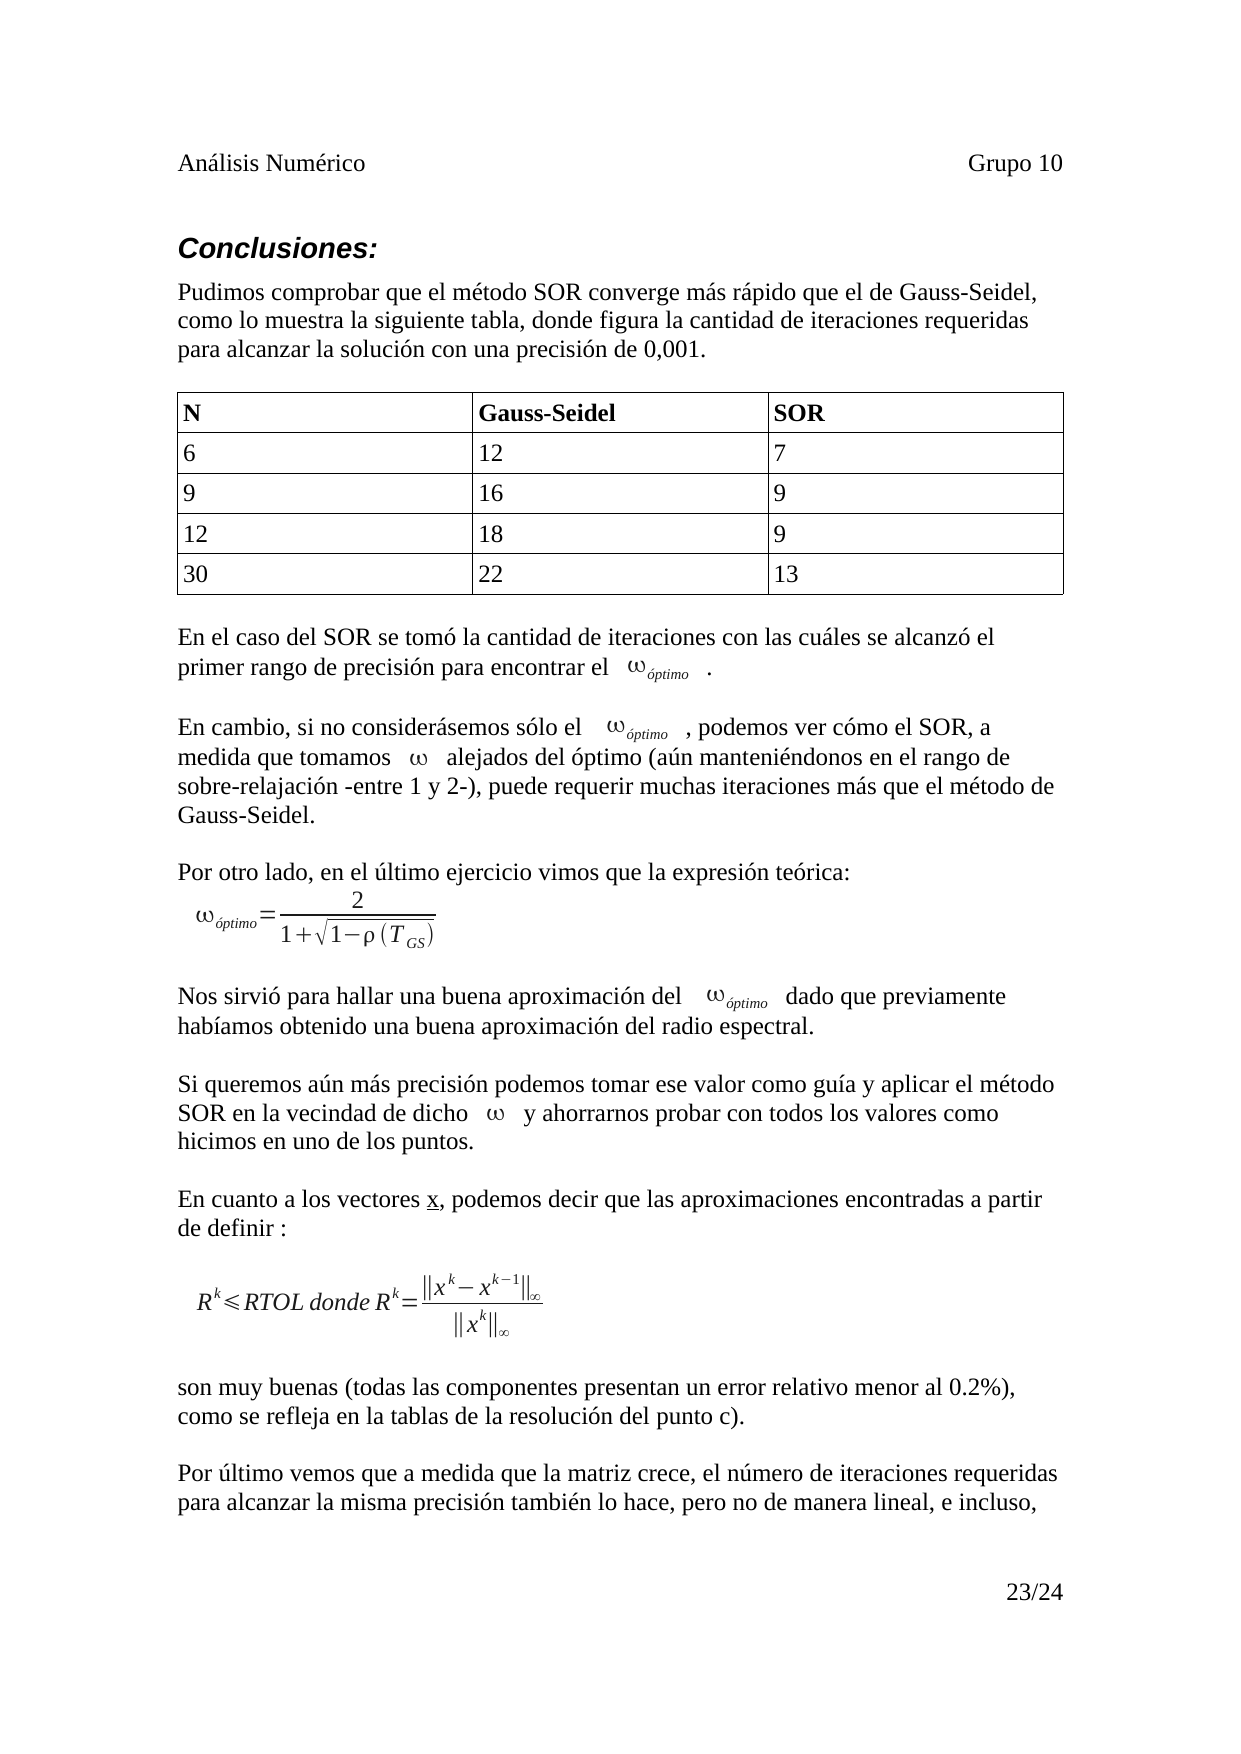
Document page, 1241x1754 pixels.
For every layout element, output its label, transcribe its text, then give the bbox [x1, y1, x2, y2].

table_cell 9 [769, 514, 1063, 553]
text En cambio, si no considerásemos sólo el , podemos ver cómo el SOR, a medida que tomamosalejados del óptimo (aún manteniéndonos en el rango de sobre-relajación -entre 1 y 2-), puede requerir muchas iteraciones más que el método de Gauss-Seidel. [177, 711, 1063, 829]
table_cell 9 [769, 474, 1063, 513]
text son muy buenas (todas las componentes presentan un error relativo menor al 0.2%), como se refleja en la tablas de la resolución del punto c). [177, 1372, 1063, 1430]
subtitle Conclusiones: [177, 231, 1063, 264]
table_cell 12 [178, 514, 472, 553]
table_header Gauss-Seidel [473, 393, 768, 432]
text En cuanto a los vectores x, podemos decir que las aproximaciones encontradas a partir de definir : [177, 1184, 1063, 1241]
table_cell 16 [473, 474, 768, 513]
text En el caso del SOR se tomó la cantidad de iteraciones con las cuáles se alcanzó el primer rango de precisión para encontrar el. [177, 622, 1063, 682]
table_cell 9 [178, 474, 472, 513]
table_cell 13 [769, 554, 1063, 593]
table_cell 30 [178, 554, 472, 593]
table_header N [178, 393, 472, 432]
text Por último vemos que a medida que la matriz crece, el número de iteraciones requeridas para alcanzar la misma precisión también lo hace, pero no de manera lineal, e incluso, [177, 1458, 1063, 1516]
text Nos sirvió para hallar una buena aproximación del dado que previamente habíamos obtenido una buena aproximación del radio espectral. [177, 980, 1063, 1040]
text Si queremos aún más precisión podemos tomar ese valor como guía y aplicar el método SOR en la vecindad de dichoy ahorrarnos probar con todos los valores como hicimos en uno de los puntos. [177, 1069, 1063, 1155]
text Por otro lado, en el último ejercicio vimos que la expresión teórica: [177, 857, 1063, 886]
table_cell 6 [178, 433, 472, 472]
table_cell 18 [473, 514, 768, 553]
table_cell 12 [473, 433, 768, 472]
table_cell 7 [769, 433, 1063, 472]
table_cell 22 [473, 554, 768, 593]
text Pudimos comprobar que el método SOR converge más rápido que el de Gauss-Seidel, como lo muestra la siguiente tabla, donde figura la cantidad de iteraciones requeridas para alcanzar la solución con una precisión de 0,001. [177, 277, 1063, 363]
table_header SOR [769, 393, 1063, 432]
